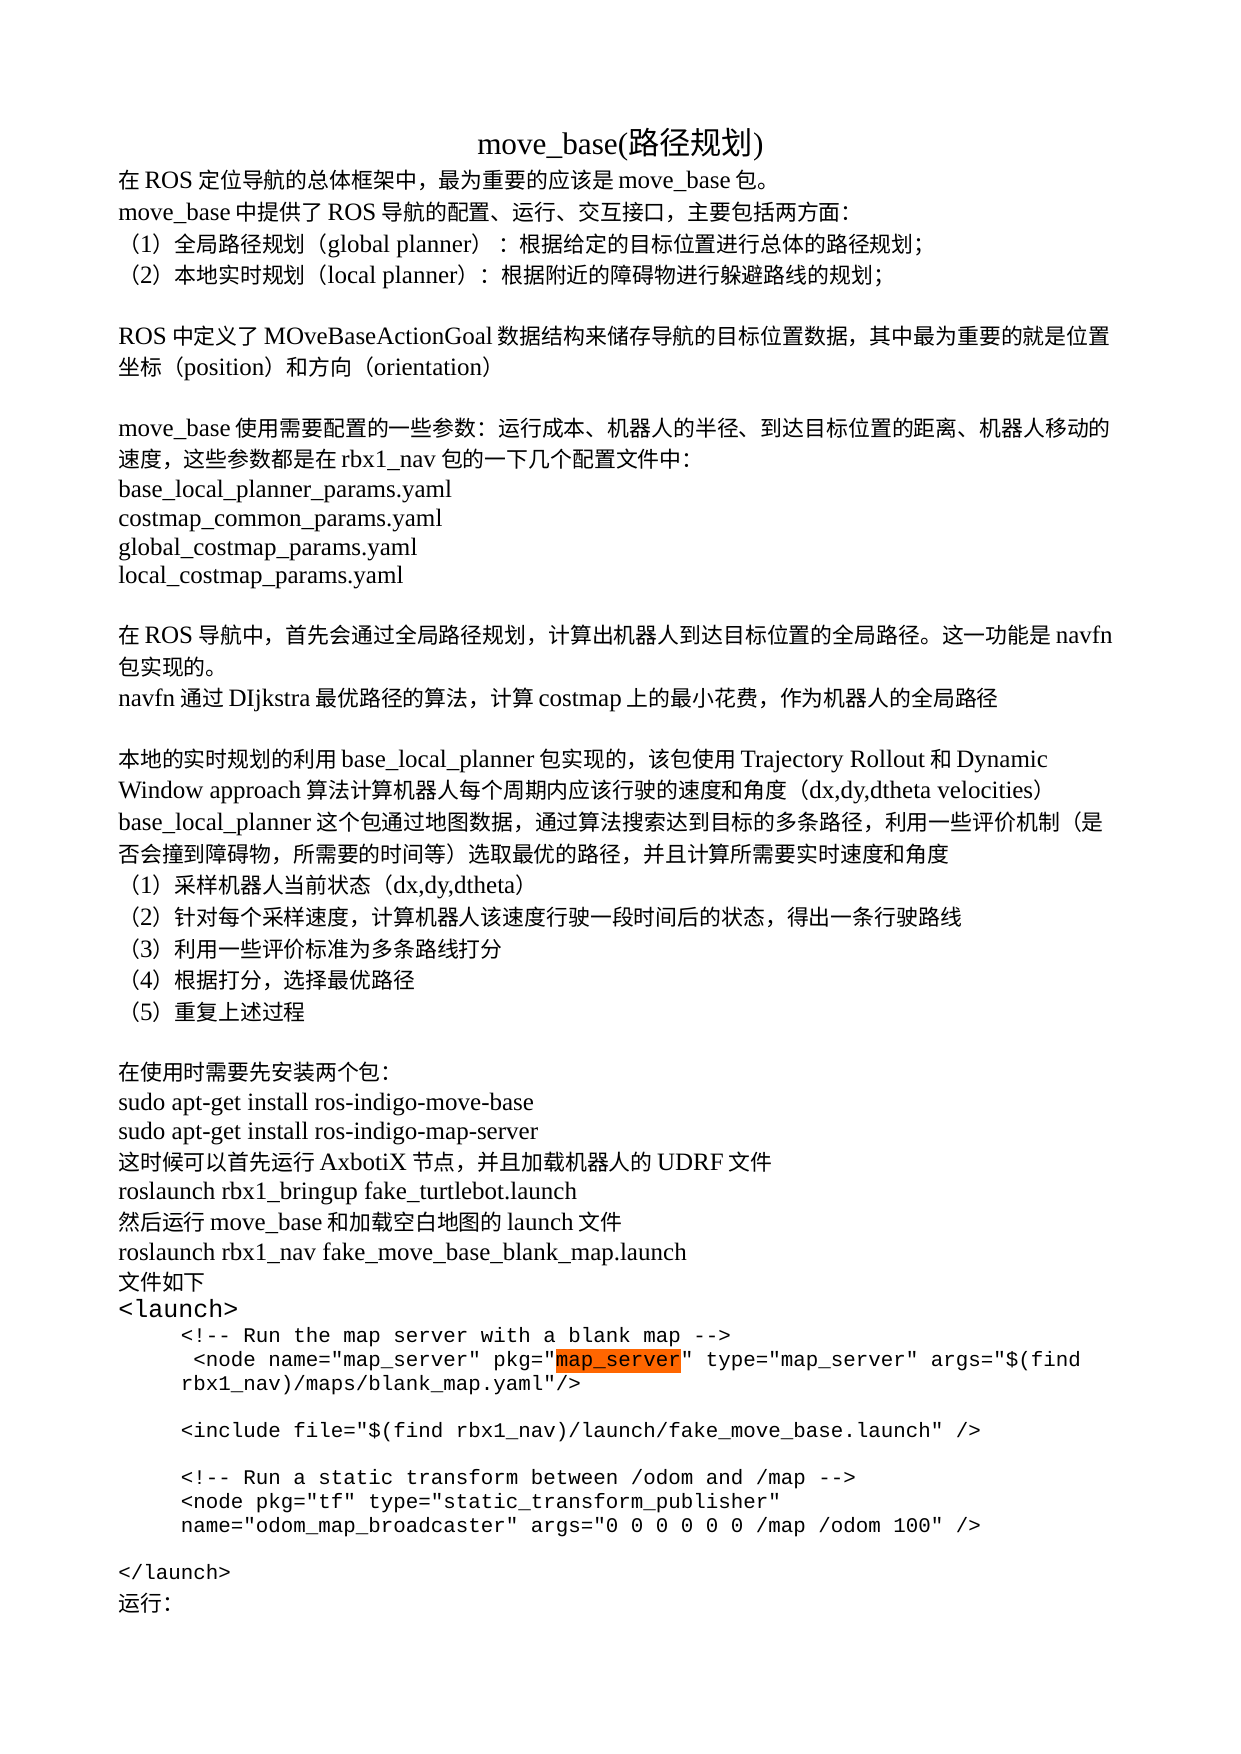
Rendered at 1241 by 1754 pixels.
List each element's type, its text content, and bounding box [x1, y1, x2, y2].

text sudo apt-get install ros-indigo-map-server [118, 1116, 1122, 1144]
text move_base使用需要配置的一些参数：运行成本、机器人的半径、到达目标位置的距离、机器人移动的速度，这些参数都是在rbx1_nav包的一下几个配置文件中： [118, 411, 1122, 474]
text 然后运行move_base和加载空白地图的launch文件 [118, 1205, 1122, 1237]
text （3）利用一些评价标准为多条路线打分 [118, 932, 1122, 963]
text local_costmap_params.yaml [118, 560, 1122, 589]
list <node name="map_server" pkg="map_server" type="map_server" args="$(find rbx1_nav)/maps/blank_map.yaml"/> [181, 1349, 1122, 1396]
text 本地的实时规划的利用base_local_planner包实现的，该包使用Trajectory Rollout和Dynamic Window approach算法计算机器人每个周期内应该行驶的速度和角度（dx,dy,dtheta velocities） [118, 742, 1122, 805]
text move_base(路径规划) [118, 118, 1122, 163]
text 在ROS导航中，首先会通过全局路径规划，计算出机器人到达目标位置的全局路径。这一功能是navfn包实现的。 [118, 618, 1122, 681]
text （2）针对每个采样速度，计算机器人该速度行驶一段时间后的状态，得出一条行驶路线 [118, 900, 1122, 932]
list <!-- Run a static transform between /odom and /map --> [181, 1467, 1122, 1491]
text （4）根据打分，选择最优路径 [118, 963, 1122, 995]
list <include file="$(find rbx1_nav)/launch/fake_move_base.launch" /> [181, 1420, 1122, 1444]
text 这时候可以首先运行AxbotiX节点，并且加载机器人的UDRF文件 [118, 1144, 1122, 1176]
text sudo apt-get install ros-indigo-move-base [118, 1087, 1122, 1116]
text roslaunch rbx1_nav fake_move_base_blank_map.launch [118, 1237, 1122, 1265]
text 在ROS定位导航的总体框架中，最为重要的应该是move_base包。 [118, 163, 1122, 195]
text 运行： [118, 1586, 1122, 1617]
text costmap_common_params.yaml [118, 503, 1122, 532]
list <node pkg="tf" type="static_transform_publisher" name="odom_map_broadcaster" args="0 0 0 0 0 0 /map /odom 100" /> [181, 1491, 1122, 1538]
text （2）本地实时规划（local planner）：根据附近的障碍物进行躲避路线的规划； [118, 258, 1122, 290]
text （5）重复上述过程 [118, 995, 1122, 1027]
text ROS中定义了MOveBaseActionGoal数据结构来储存导航的目标位置数据，其中最为重要的就是位置坐标（position）和方向（orientation） [118, 319, 1122, 382]
text 文件如下 [118, 1265, 1122, 1297]
text base_local_planner这个包通过地图数据，通过算法搜索达到目标的多条路径，利用一些评价机制（是否会撞到障碍物，所需要的时间等）选取最优的路径，并且计算所需要实时速度和角度 [118, 805, 1122, 868]
text global_costmap_params.yaml [118, 532, 1122, 560]
text move_base中提供了ROS导航的配置、运行、交互接口，主要包括两方面： （1）全局路径规划（global planner） ：根据给定的目标位置进行总体的路径规划； [118, 195, 1122, 258]
text （1）采样机器人当前状态（dx,dy,dtheta） [118, 868, 1122, 900]
list </launch> [118, 1562, 1122, 1586]
text 在使用时需要先安装两个包： [118, 1055, 1122, 1087]
text <launch> [118, 1297, 1122, 1325]
text navfn通过DIjkstra最优路径的算法，计算costmap上的最小花费，作为机器人的全局路径 [118, 681, 1122, 713]
text roslaunch rbx1_bringup fake_turtlebot.launch [118, 1176, 1122, 1205]
text base_local_planner_params.yaml [118, 474, 1122, 503]
list <!-- Run the map server with a blank map --> [181, 1325, 1122, 1349]
